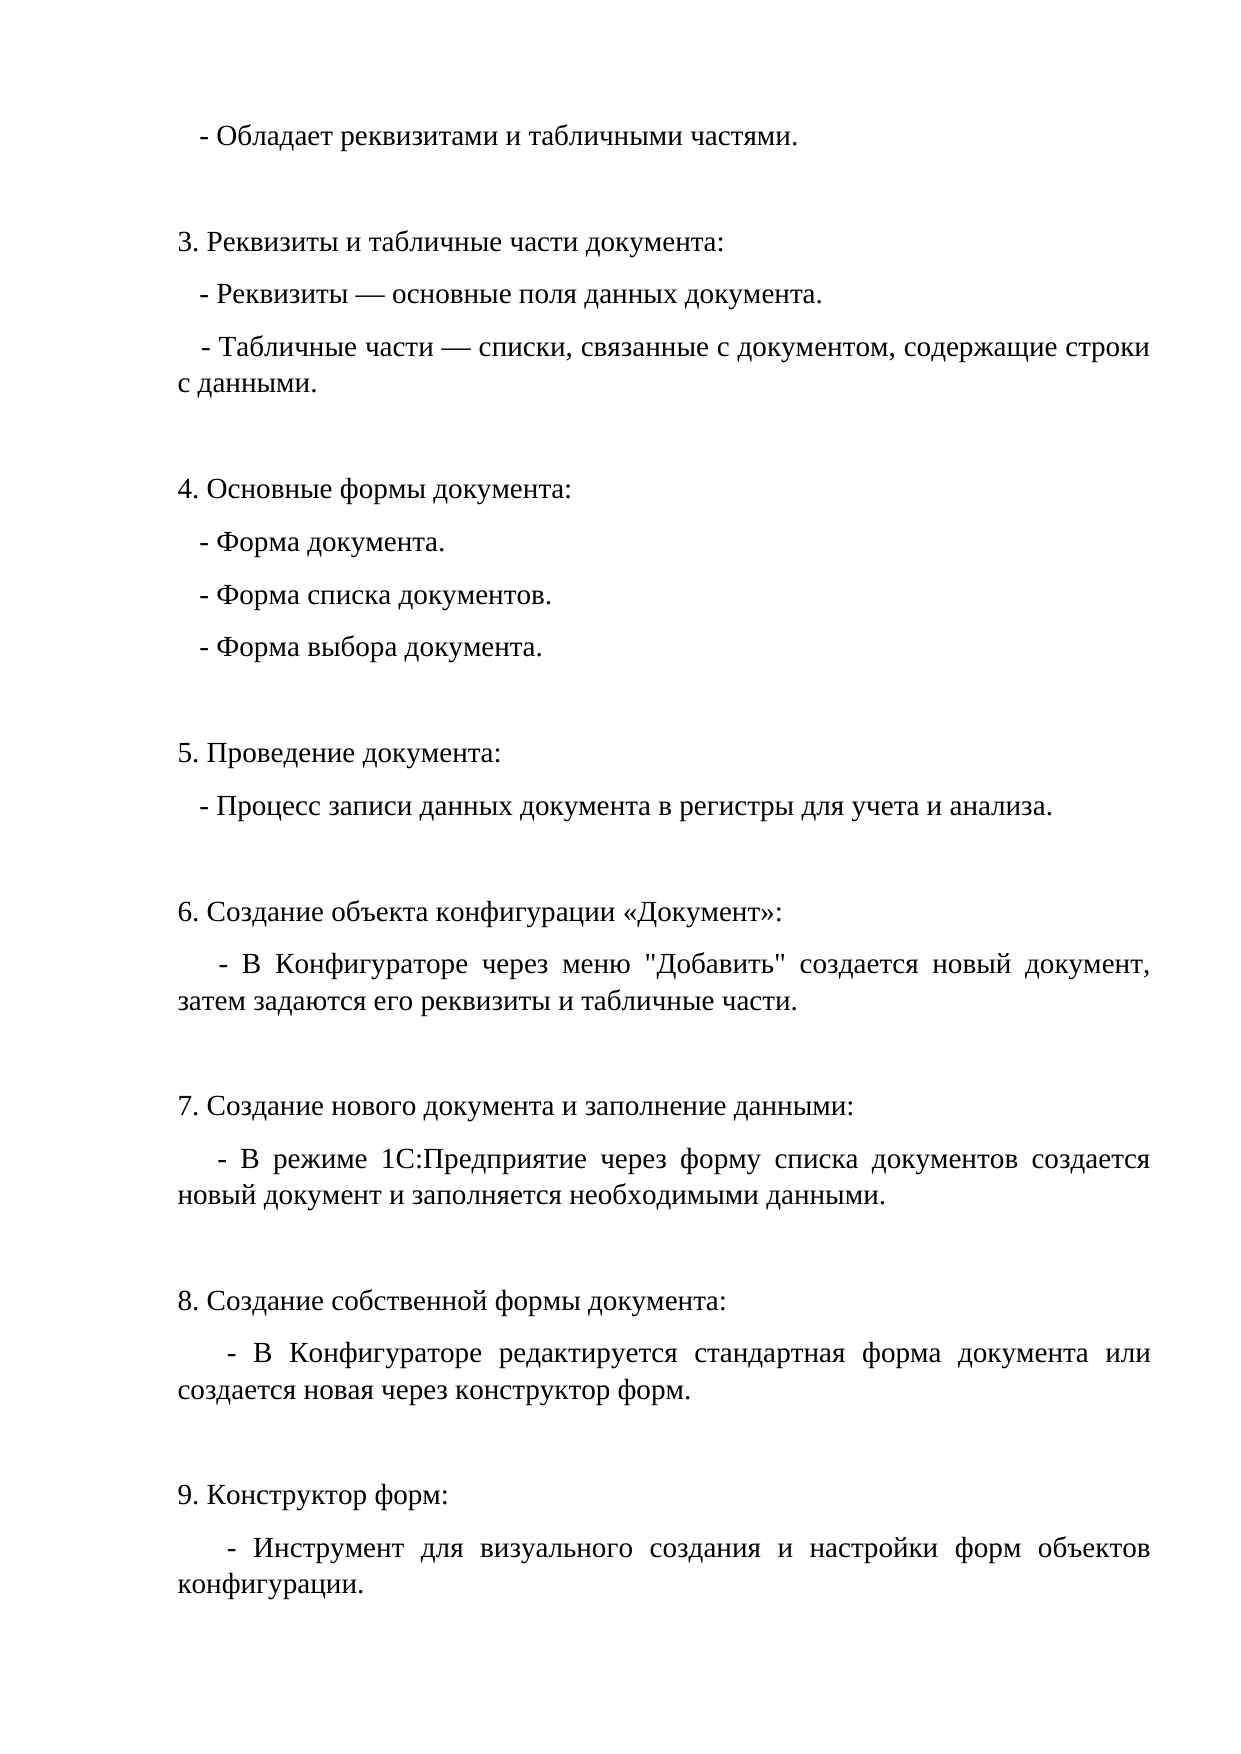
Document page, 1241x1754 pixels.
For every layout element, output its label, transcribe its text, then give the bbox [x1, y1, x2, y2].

text - Форма документа. [177, 524, 1152, 557]
text 9. Конструктор форм: [177, 1477, 1152, 1511]
text - В режиме 1С:Предприятие через форму списка документов создается новый документ и заполняется необходимыми данными. [177, 1141, 1152, 1211]
text - Процесс записи данных документа в регистры для учета и анализа. [177, 788, 1152, 822]
text - Обладает реквизитами и табличными частями. [177, 118, 1152, 152]
text 8. Создание собственной формы документа: [177, 1283, 1152, 1316]
text - В Конфигураторе редактируется стандартная форма документа или создается новая через конструктор форм. [177, 1336, 1152, 1405]
text 4. Основные формы документа: [177, 471, 1152, 505]
text - Форма выбора документа. [177, 629, 1152, 663]
text 7. Создание нового документа и заполнение данными: [177, 1088, 1152, 1122]
text 6. Создание объекта конфигурации «Документ»: [177, 894, 1152, 927]
text - Форма списка документов. [177, 577, 1152, 610]
text 3. Реквизиты и табличные части документа: [177, 224, 1152, 257]
text - В Конфигураторе через меню "Добавить" создается новый документ, затем задаются его реквизиты и табличные части. [177, 946, 1152, 1016]
text - Инструмент для визуального создания и настройки форм объектов конфигурации. [177, 1530, 1152, 1600]
text 5. Проведение документа: [177, 735, 1152, 769]
text - Реквизиты — основные поля данных документа. [177, 277, 1152, 310]
text - Табличные части — списки, связанные с документом, содержащие строки с данными. [177, 329, 1152, 399]
